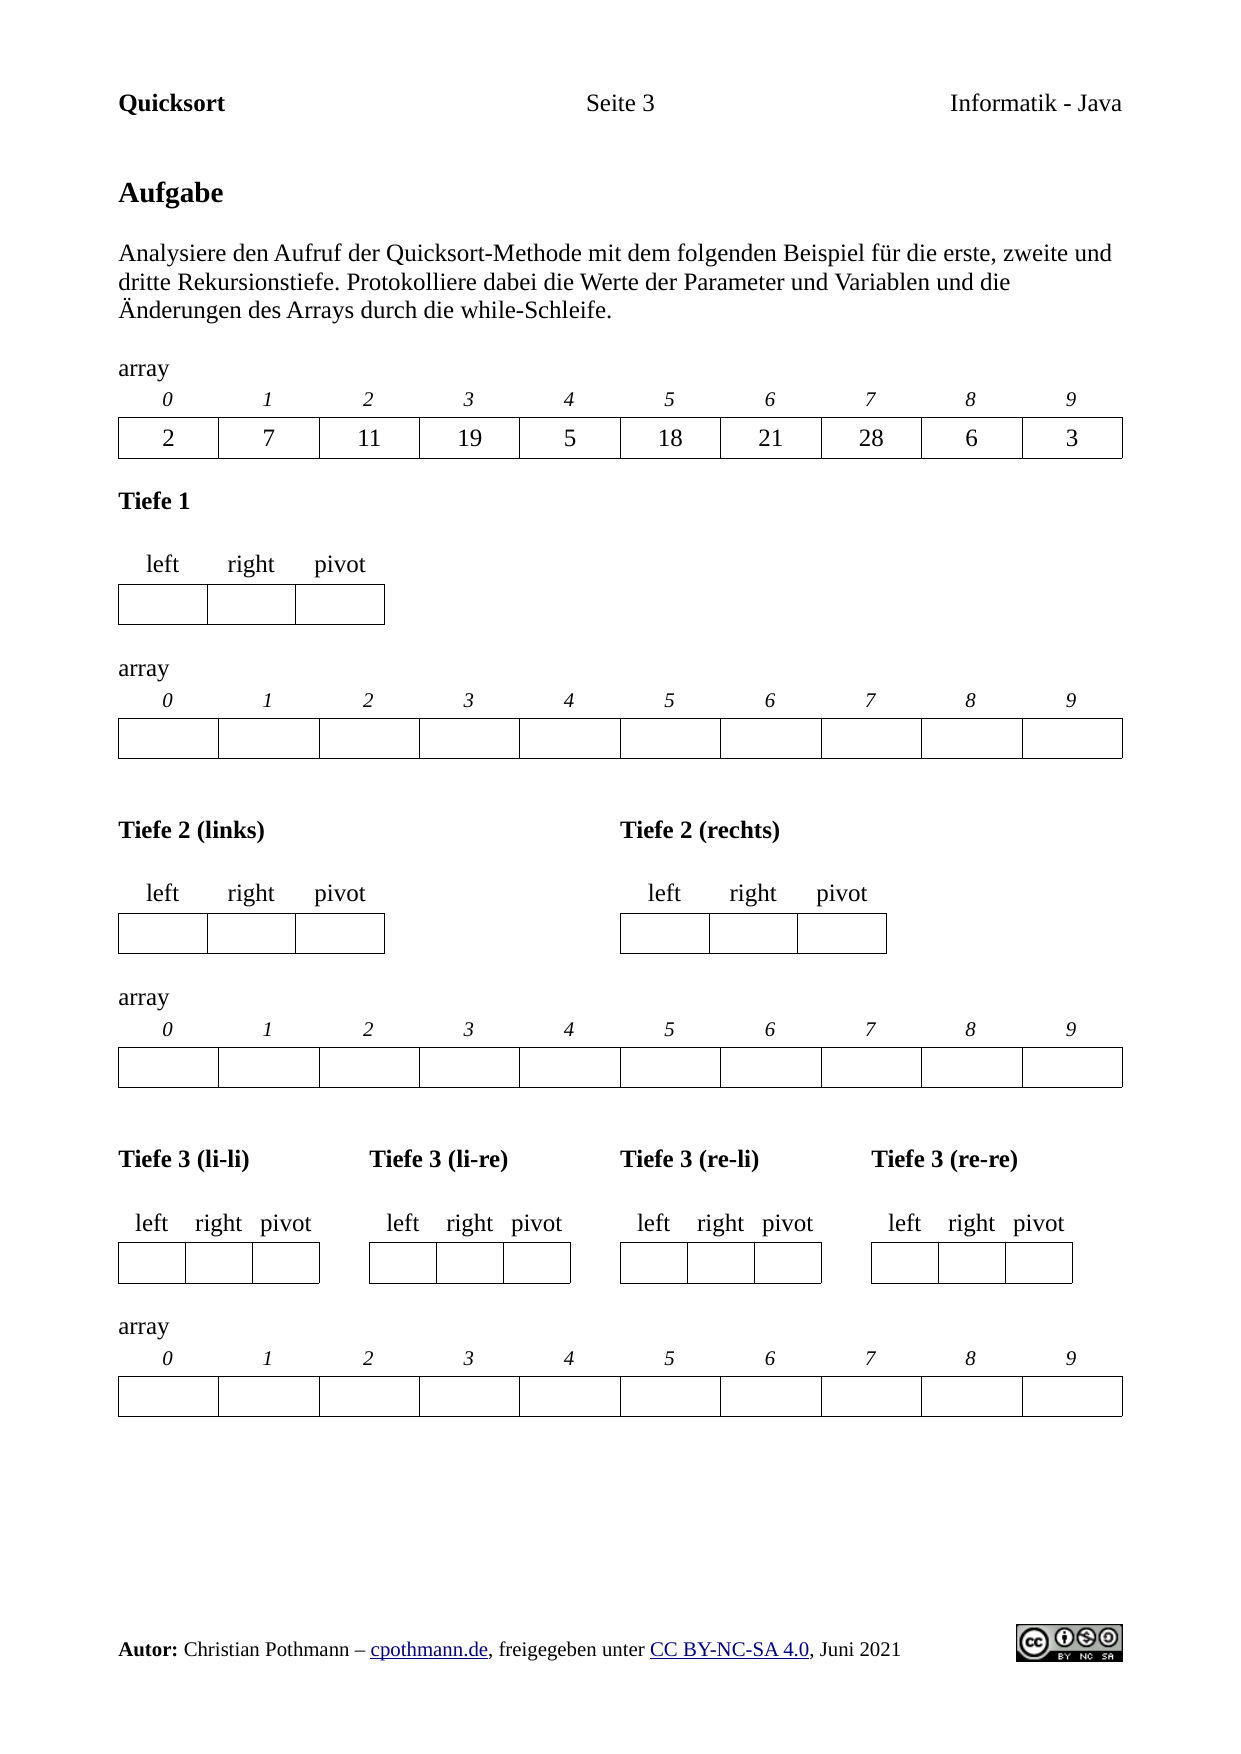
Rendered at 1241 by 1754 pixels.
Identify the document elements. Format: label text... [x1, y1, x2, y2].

table_cell [119, 914, 207, 953]
table_cell [721, 719, 821, 758]
table_header 4 [520, 1011, 620, 1047]
picture [1016, 1624, 1123, 1662]
table_header 1 [219, 382, 319, 417]
table_header 3 [419, 682, 519, 717]
table_header 5 [620, 1011, 720, 1047]
text Aufgabe [118, 176, 1122, 209]
table_cell [119, 1377, 218, 1416]
text array [118, 653, 1122, 682]
table_cell [420, 1048, 519, 1087]
table_cell [922, 1048, 1022, 1087]
table_header right [207, 873, 295, 913]
table_cell [320, 1048, 419, 1087]
table_cell 2 [119, 418, 218, 457]
table_header 8 [921, 1340, 1022, 1376]
table_header 2 [319, 682, 419, 717]
table_cell [520, 1048, 620, 1087]
table_header 7 [821, 1011, 921, 1047]
table_header 4 [520, 1340, 620, 1376]
table_header 0 [118, 682, 218, 717]
table_header right [207, 544, 295, 584]
table_header 1 [219, 682, 319, 717]
table_cell [872, 1243, 938, 1282]
table_cell [755, 1243, 821, 1282]
table_header pivot [252, 1202, 319, 1242]
table_header 4 [520, 682, 620, 717]
table_cell [119, 1243, 185, 1282]
table_header 8 [921, 1011, 1022, 1047]
table_header 3 [419, 382, 519, 417]
table_cell [219, 719, 319, 758]
table_cell 11 [320, 418, 419, 457]
table_header 4 [520, 382, 620, 417]
table_cell [721, 1048, 821, 1087]
table_cell [822, 1377, 921, 1416]
table_header Tiefe 2 (links) [118, 815, 620, 953]
table_header 5 [620, 1340, 720, 1376]
table_cell [1023, 719, 1122, 758]
table_cell [320, 719, 419, 758]
table_header 5 [620, 682, 720, 717]
table_header 6 [720, 1340, 821, 1376]
table_header Tiefe 3 (re-re) [871, 1145, 1122, 1283]
table_cell [296, 585, 384, 624]
table_cell [504, 1243, 570, 1282]
table_cell [721, 1377, 821, 1416]
table_cell [186, 1243, 252, 1282]
table_header Tiefe 3 (li-re) [369, 1145, 620, 1283]
table_cell [798, 914, 886, 953]
table_cell [208, 585, 295, 624]
table_header 9 [1022, 682, 1122, 717]
table_header pivot [754, 1202, 821, 1242]
table_cell [1023, 1377, 1122, 1416]
table_cell [939, 1243, 1005, 1282]
table_header 3 [419, 1011, 519, 1047]
table_header left [118, 873, 207, 913]
table_cell [296, 914, 384, 953]
table_header 5 [620, 382, 720, 417]
table_cell [420, 719, 519, 758]
table_cell [208, 914, 295, 953]
table_cell [688, 1243, 754, 1282]
table_header 6 [720, 682, 821, 717]
table_header 7 [821, 1340, 921, 1376]
table_header 2 [319, 1011, 419, 1047]
table_header right [687, 1202, 754, 1242]
table_cell [253, 1243, 319, 1282]
table_header Tiefe 2 (rechts) [620, 815, 1122, 953]
table_cell [922, 719, 1022, 758]
table_header right [436, 1202, 503, 1242]
table_header 6 [720, 1011, 821, 1047]
table_header 2 [319, 382, 419, 417]
table_cell [822, 719, 921, 758]
table_header right [938, 1202, 1005, 1242]
table_header pivot [503, 1202, 570, 1242]
table_header 0 [118, 382, 218, 417]
table_header left [620, 873, 709, 913]
table_header 2 [319, 1340, 419, 1376]
table_header 6 [720, 382, 821, 417]
table_header right [185, 1202, 252, 1242]
table_cell [219, 1377, 319, 1416]
table_cell [437, 1243, 503, 1282]
table_header Tiefe 3 (re-li) [620, 1145, 871, 1283]
table_header 9 [1022, 1011, 1122, 1047]
text array [118, 1311, 1122, 1340]
table_cell [1006, 1243, 1072, 1282]
table_cell 7 [219, 418, 319, 457]
table_header pivot [295, 873, 384, 913]
table_cell 6 [922, 418, 1022, 457]
table_header 3 [419, 1340, 519, 1376]
table_cell [621, 1243, 687, 1282]
table_header 9 [1022, 382, 1122, 417]
table_header 8 [921, 382, 1022, 417]
table_cell 19 [420, 418, 519, 457]
table_cell 21 [721, 418, 821, 457]
table_cell 18 [621, 418, 720, 457]
table_cell [621, 1048, 720, 1087]
table_cell [621, 1377, 720, 1416]
table_cell 3 [1023, 418, 1122, 457]
table_header 9 [1022, 1340, 1122, 1376]
table_header left [118, 544, 207, 584]
table_cell [822, 1048, 921, 1087]
table_header 0 [118, 1340, 218, 1376]
text array [118, 982, 1122, 1011]
table_header Tiefe 3 (li-li) [118, 1145, 369, 1283]
table_cell [219, 1048, 319, 1087]
table_header left [871, 1202, 938, 1242]
table_cell [420, 1377, 519, 1416]
table_header left [118, 1202, 185, 1242]
table_header right [709, 873, 797, 913]
table_header pivot [1005, 1202, 1072, 1242]
table_cell [370, 1243, 436, 1282]
table_cell [1023, 1048, 1122, 1087]
table_header 1 [219, 1340, 319, 1376]
table_header 1 [219, 1011, 319, 1047]
table_cell [520, 1377, 620, 1416]
table_cell [922, 1377, 1022, 1416]
text array [118, 353, 1122, 382]
table_header 7 [821, 382, 921, 417]
table_header pivot [295, 544, 384, 584]
table_cell [520, 719, 620, 758]
table_cell [119, 1048, 218, 1087]
table_cell [119, 719, 218, 758]
table_cell [621, 914, 709, 953]
text Tiefe 1 [118, 486, 1122, 515]
text Analysiere den Aufruf der Quicksort-Methode mit dem folgenden Beispiel für die erste, zweite und dritte Rekursionstiefe. Protokolliere dabei die Werte der Parameter und Variablen und die Änderungen des Arrays durch die while-Schleife. [118, 238, 1122, 324]
table_header left [369, 1202, 436, 1242]
text Autor: Christian Pothmann – cpothmann.de, freigegeben unter CC BY-NC-SA 4.0, Juni 2021 [118, 1637, 1016, 1661]
table_cell [621, 719, 720, 758]
table_header 8 [921, 682, 1022, 717]
table_header 7 [821, 682, 921, 717]
table_cell [320, 1377, 419, 1416]
table_cell [710, 914, 797, 953]
table_header 0 [118, 1011, 218, 1047]
table_cell 28 [822, 418, 921, 457]
table_cell 5 [520, 418, 620, 457]
table_header pivot [797, 873, 886, 913]
table_header left [620, 1202, 687, 1242]
table_cell [119, 585, 207, 624]
